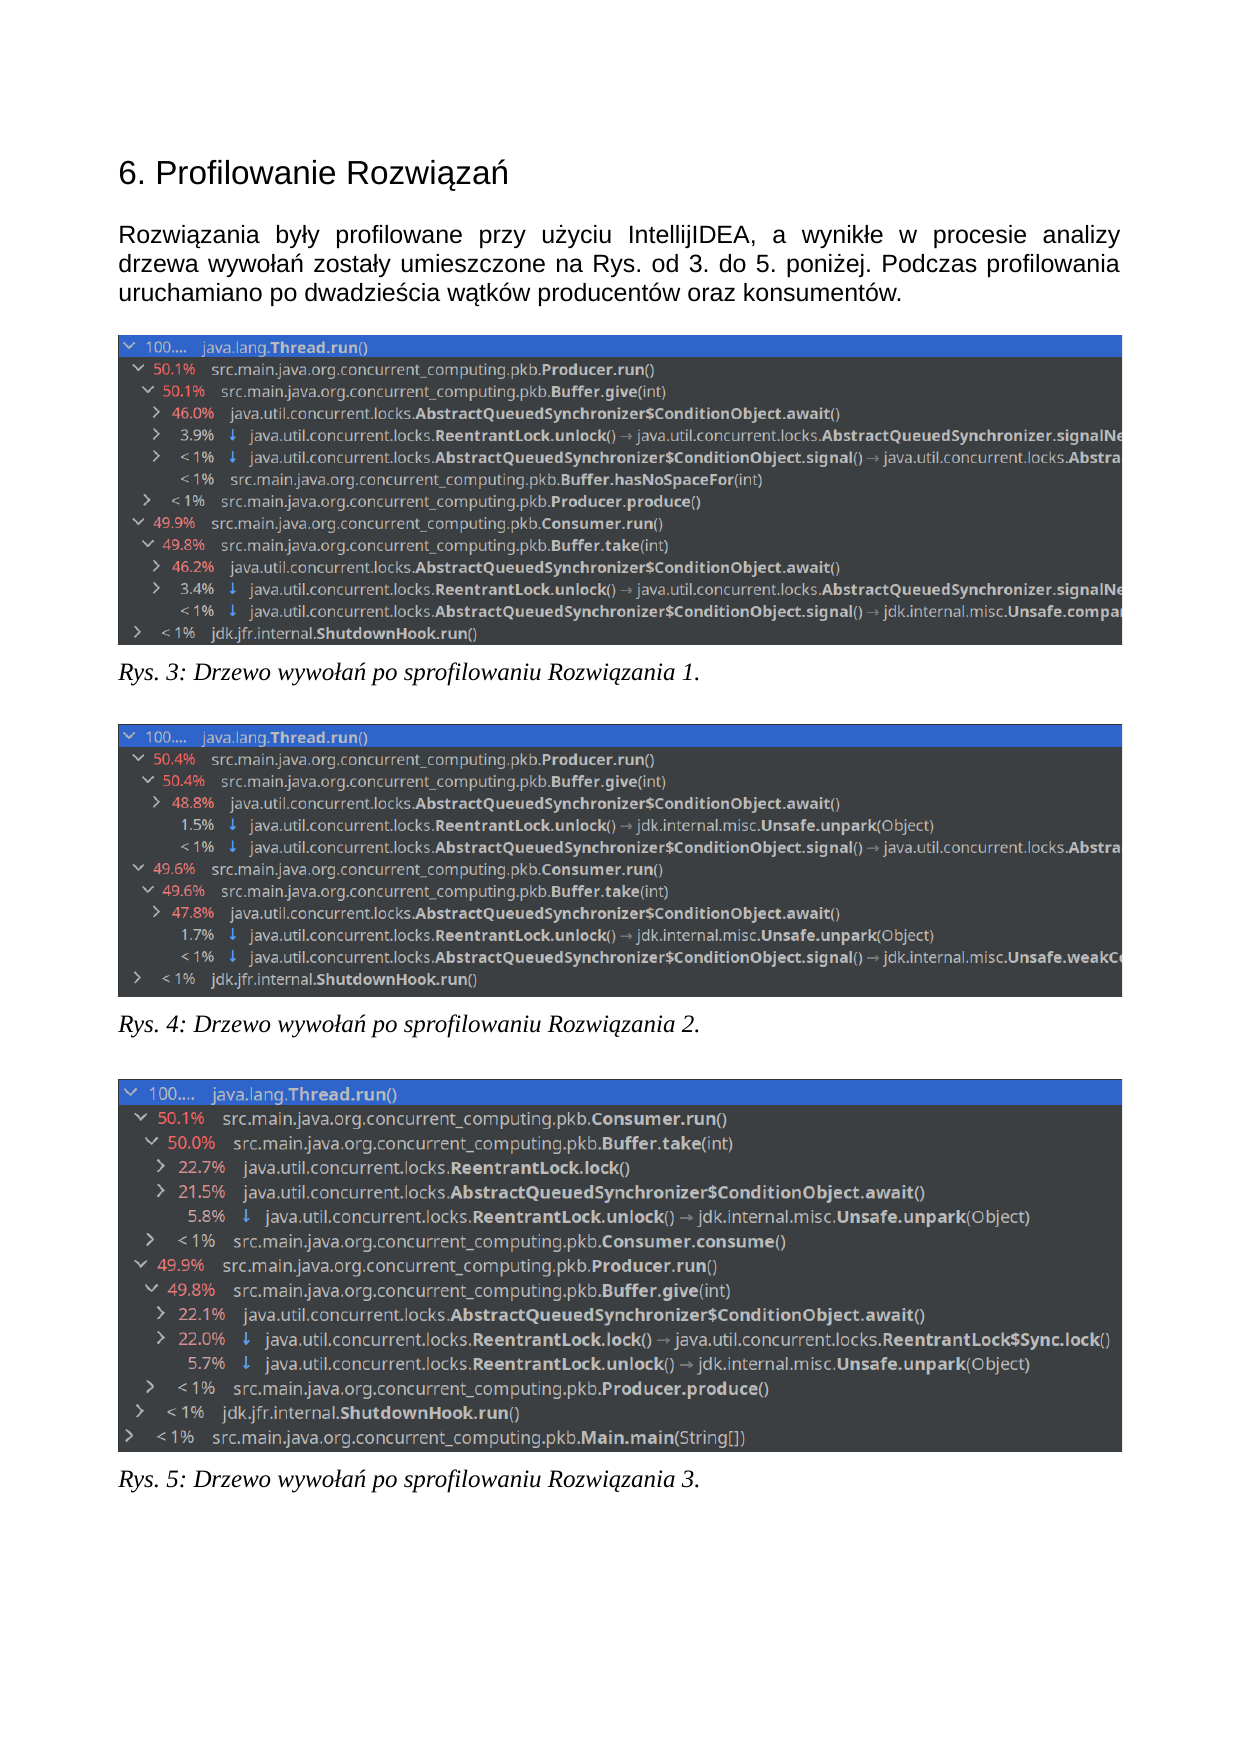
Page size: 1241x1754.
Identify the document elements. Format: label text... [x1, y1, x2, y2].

text Rozwiązania były profilowane przy użyciu IntellijIDEA, a wynikłe w procesie analizy drzewa wywołań zostały umieszczone na Rys. od 3. do 5. poniżej. Podczas profilowania uruchamiano po dwadzieścia wątków producentów oraz konsumentów. [118, 220, 1122, 306]
text 6. Profilowanie Rozwiązań [118, 153, 1122, 191]
text Rys. 5: Drzewo wywołań po sprofilowaniu Rozwiązania 3. [118, 1452, 1122, 1493]
picture [118, 724, 1123, 997]
picture [118, 1079, 1123, 1452]
text Rys. 3: Drzewo wywołań po sprofilowaniu Rozwiązania 1. [118, 645, 1122, 686]
text Rys. 4: Drzewo wywołań po sprofilowaniu Rozwiązania 2. [118, 997, 1122, 1038]
picture [118, 335, 1123, 645]
